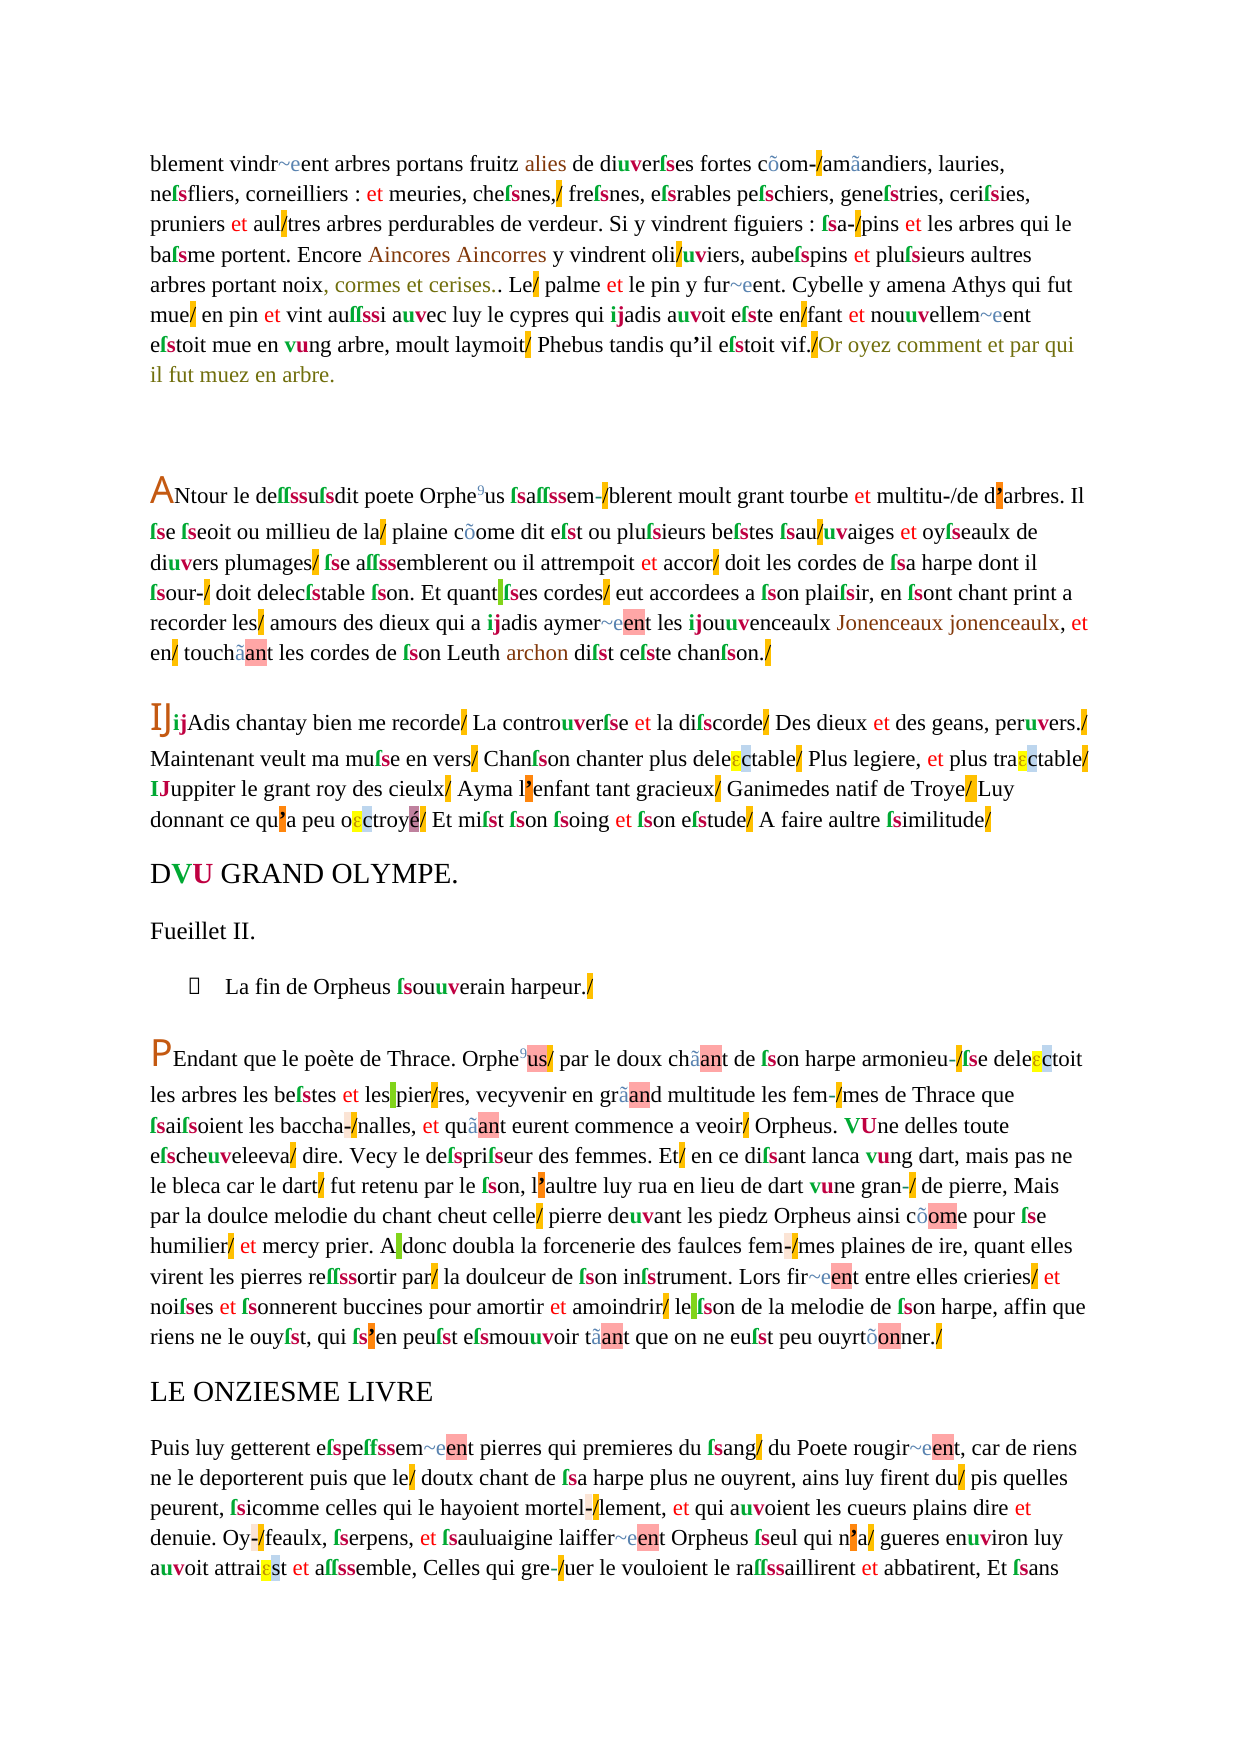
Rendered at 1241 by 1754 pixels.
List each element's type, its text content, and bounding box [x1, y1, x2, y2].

text ANtour le deſſssuſsdit poete Orphe9us ſsaſſssem-/blerent moult grant tourbe et multitu-/de d’arbres. Il ſse ſseoit ou millieu de la/ plaine cõome dit eſst ou pluſsieurs beſstes ſsau/uvaiges et oyſseaulx de diuvers plumages/ ſse aſſssemblerent ou il attrempoit et accor/ doit les cordes de ſsa harpe dont il ſsour-/ doit delecſstable ſson. Et quant ſses cordes/ eut accordees a ſson plaiſsir, en ſsont chant print a recorder les/ amours des dieux qui a ijadis aymer~eent les ijouuvenceaulx Jonenceaux jonenceaulx, et en/ touchãant les cordes de ſson Leuth archon diſst ceſste chanſson./ [150, 463, 1090, 666]
text Puis luy getterent eſspeſfssem~eent pierres qui premieres du ſsang/ du Poete rougir~eent, car de riens ne le deporterent puis que le/ doutx chant de ſsa harpe plus ne ouyrent, ains luy firent du/ pis quelles peurent, ſsicomme celles qui le hayoient mortel-/lement, et qui auvoient les cueurs plains dire et denuie. Oy-/feaulx, ſserpens, et ſsauluaigine laiffer~eent Orpheus ſseul qui n’a/ gueres enuviron luy auvoit attraist et aſſssemble, Celles qui gre-/uer le vouloient le raſſssaillirent et abbatirent, Et ſsans [150, 1434, 1090, 1581]
text DVu Grand Olympe. [150, 857, 1090, 890]
text blement vindr~eent arbres portans fruitz alies de diuverſses fortes cõom-/amãandiers, lauries, neſsfliers, corneilliers : et meuries, cheſsnes,/ freſsnes, eſsrables peſschiers, geneſstries, ceriſsies, pruniers et aul/tres arbres perdurables de verdeur. Si y vindrent figuiers : ſsa-/pins et les arbres qui le baſsme portent. Encore Aincores Aincorres y vindrent oli/uviers, aubeſspins et pluſsieurs aultres arbres portant noix, cormes et cerises.. Le/ palme et le pin y fur~eent. Cybelle y amena Athys qui fut mue/ en pin et vint auſſssi auvec luy le cypres qui ijadis auvoit eſste en/fant et nouuvellem~eent eſstoit mue en vung arbre, moult laymoit/ Phebus tandis qu’il eſstoit vif./Or oyez comment et par qui il fut muez en arbre. [150, 150, 1090, 388]
list La fin de Orpheus ſsouuverain harpeur./ [187, 970, 1090, 1001]
text IJijAdis chantay bien me recorde/ La controuverſse et la diſscorde/ Des dieux et des geans, peruvers./ Maintenant veult ma muſse en vers/ Chanſson chanter plus delectable/ Plus legiere, et plus tractable/ IJuppiter le grant roy des cieulx/ Ayma l’enfant tant gracieux/ Ganimedes natif de Troye/ Luy donnant ce qu’a peu octroyé/ Et miſst ſson ſsoing et ſson eſstude/ A faire aultre ſsimilitude/ [150, 690, 1090, 832]
text PEndant que le poète de Thrace. Orphe9us/ par le doux chãant de ſson harpe armonieu-/ſse delectoit les arbres les beſstes et les pier/res, vecyvenir en grãand multitude les fem-/mes de Thrace que ſsaiſsoient les baccha-/nalles, et quãant eurent commence a veoir/ Orpheus. VUne delles toute eſscheuveleeva/ dire. Vecy le deſspriſseur des femmes. Et/ en ce diſsant lanca vung dart, mais pas ne le bleca car le dart/ fut retenu par le ſson, l’aultre luy rua en lieu de dart vune gran-/ de pierre, Mais par la doulce melodie du chant cheut celle/ pierre deuvant les piedz Orpheus ainsi cõome pour ſse humilier/ et mercy prier. A donc doubla la forcenerie des faulces fem-/mes plaines de ire, quant elles virent les pierres reſſssortir par/ la doulceur de ſson inſstrument. Lors fir~eent entre elles crieries/ et noiſses et ſsonnerent buccines pour amortir et amoindrir/ le ſson de la melodie de ſson harpe, affin que riens ne le ouyſst, qui ſs’en peuſst eſsmouuvoir tãant que on ne euſst peu ouyrtõonner./ [150, 1027, 1090, 1349]
text LE ONZIESME LIVRE [150, 1374, 1090, 1408]
text Fueillet II. [150, 916, 1090, 945]
